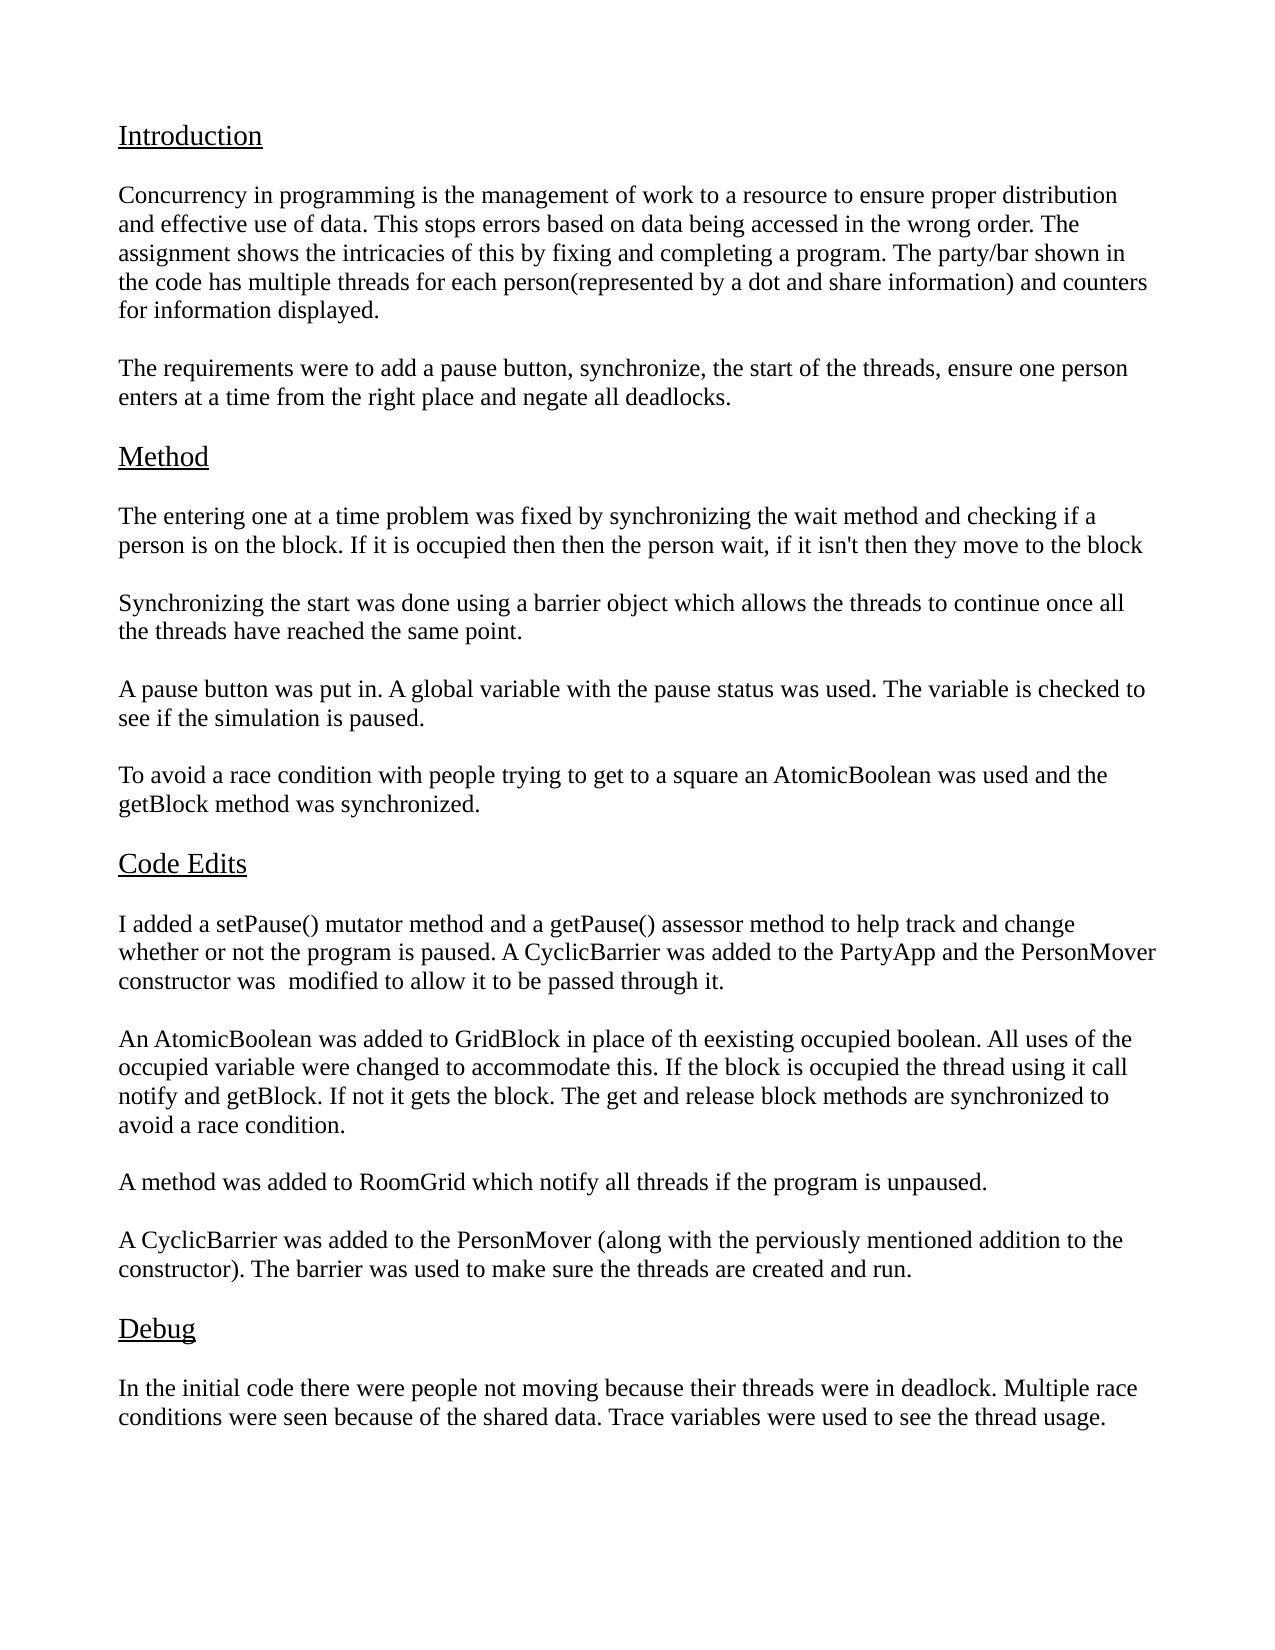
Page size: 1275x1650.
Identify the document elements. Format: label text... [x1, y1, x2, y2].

text Debug [118, 1311, 1157, 1345]
text Synchronizing the start was done using a barrier object which allows the threads to continue once all the threads have reached the same point. [118, 588, 1157, 645]
text A CyclicBarrier was added to the PersonMover (along with the perviously mentioned addition to the constructor). The barrier was used to make sure the threads are created and run. [118, 1225, 1157, 1282]
text To avoid a race condition with people trying to get to a square an AtomicBoolean was used and the getBlock method was synchronized. [118, 760, 1157, 818]
text A pause button was put in. A global variable with the pause status was used. The variable is checked to see if the simulation is paused. [118, 674, 1157, 731]
text The requirements were to add a pause button, synchronize, the start of the threads, ensure one person enters at a time from the right place and negate all deadlocks. [118, 353, 1157, 410]
text ­Introduction [118, 118, 1157, 152]
text The entering one at a time problem was fixed by synchronizing the wait method and checking if a person is on the block. If it is occupied then then the person wait, if it isn't then they move to the block [118, 501, 1157, 559]
text I added a setPause() mutator method and a getPause() assessor method to help track and change whether or not the program is paused. A CyclicBarrier was added to the PartyApp and the PersonMover constructor was modified to allow it to be passed through it. [118, 909, 1157, 995]
text An AtomicBoolean was added to GridBlock in place of th eexisting occupied boolean. All uses of the occupied variable were changed to accommodate this. If the block is occupied the thread using it call notify and getBlock. If not it gets the block. The get and release block methods are synchronized to avoid a race condition. [118, 1024, 1157, 1139]
text Concurrency in programming is the management of work to a resource to ensure proper distribution and effective use of data. This stops errors based on data being accessed in the wrong order. The assignment shows the intricacies of this by fixing and completing a program. The party/bar shown in the code has multiple threads for each person(represented by a dot and share information) and counters for information displayed. [118, 180, 1157, 324]
text A method was added to RoomGrid which notify all threads if the program is unpaused. [118, 1167, 1157, 1196]
text Code Edits [118, 846, 1157, 880]
text Method [118, 439, 1157, 501]
text In the initial code there were people not moving because their threads were in deadlock. Multiple race conditions were seen because of the shared data. Trace variables were used to see the thread usage. [118, 1373, 1157, 1431]
